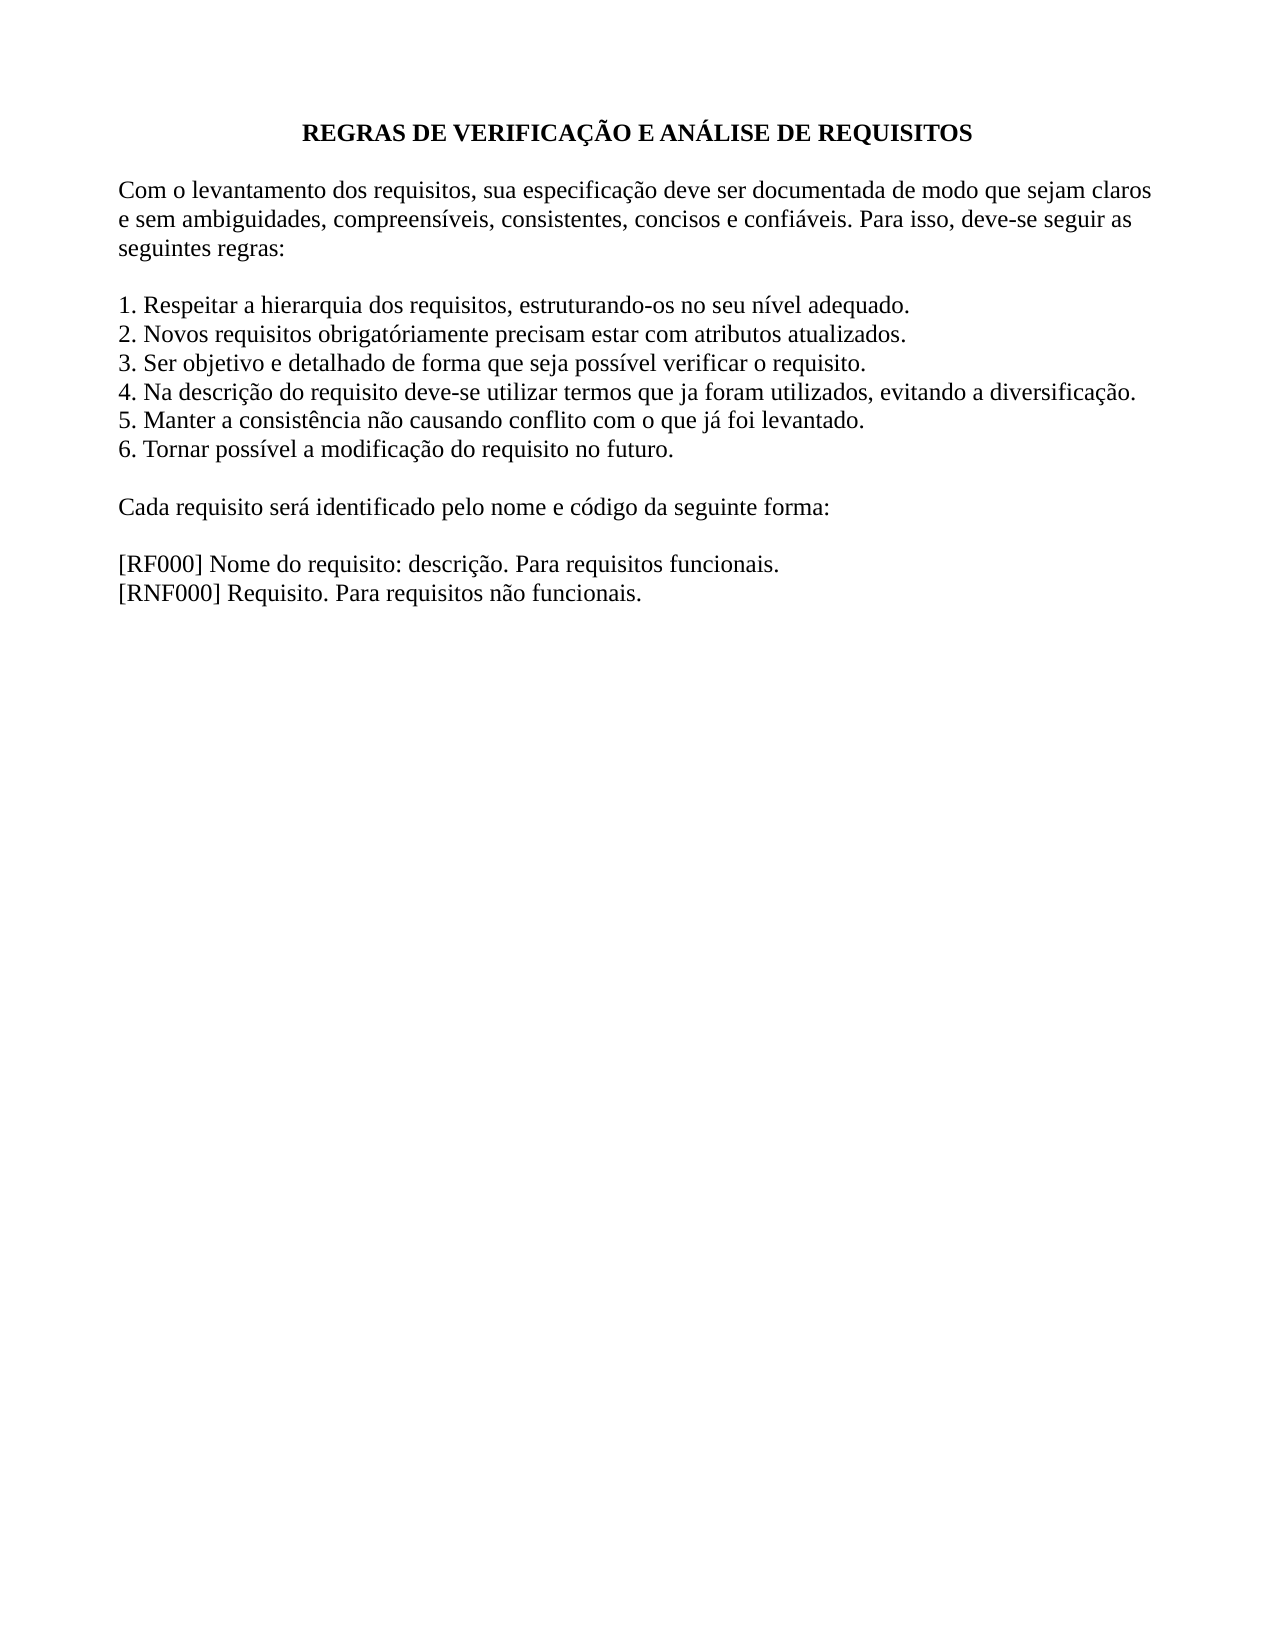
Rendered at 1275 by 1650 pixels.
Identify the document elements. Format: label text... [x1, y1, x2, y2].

text 4. Na descrição do requisito deve-se utilizar termos que ja foram utilizados, evitando a diversificação. [118, 377, 1157, 406]
text 3. Ser objetivo e detalhado de forma que seja possível verificar o requisito. [118, 348, 1157, 377]
text [RF000] Nome do requisito: descrição. Para requisitos funcionais. [118, 549, 1157, 578]
text 2. Novos requisitos obrigatóriamente precisam estar com atributos atualizados. [118, 319, 1157, 348]
text [RNF000] Requisito. Para requisitos não funcionais. [118, 578, 1157, 607]
text REGRAS DE VERIFICAÇÃO E ANÁLISE DE REQUISITOS [118, 118, 1157, 147]
text 1. Respeitar a hierarquia dos requisitos, estruturando-os no seu nível adequado. [118, 291, 1157, 319]
text 6. Tornar possível a modificação do requisito no futuro. [118, 434, 1157, 463]
text 5. Manter a consistência não causando conflito com o que já foi levantado. [118, 406, 1157, 434]
text Com o levantamento dos requisitos, sua especificação deve ser documentada de modo que sejam claros e sem ambiguidades, compreensíveis, consistentes, concisos e confiáveis. Para isso, deve-se seguir as seguintes regras: [118, 176, 1157, 262]
text Cada requisito será identificado pelo nome e código da seguinte forma: [118, 492, 1157, 521]
